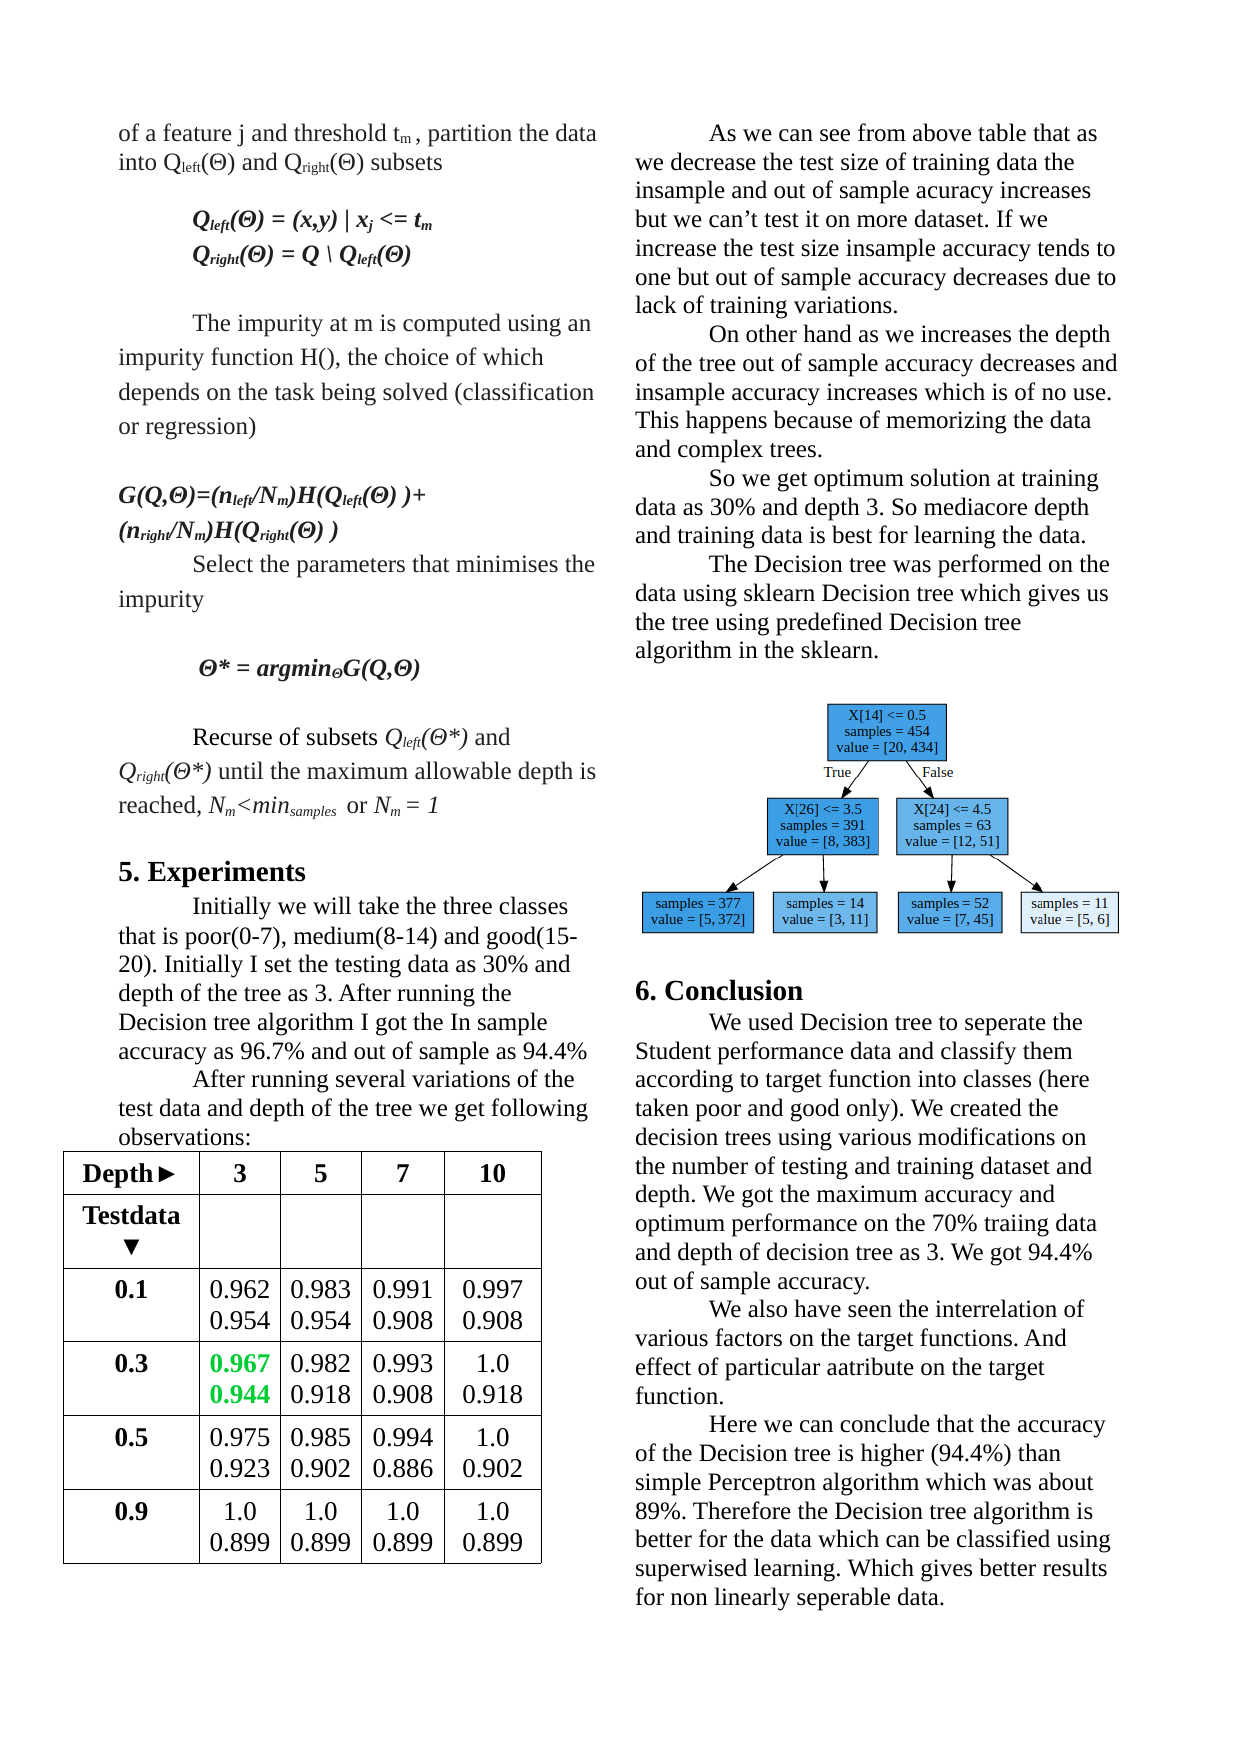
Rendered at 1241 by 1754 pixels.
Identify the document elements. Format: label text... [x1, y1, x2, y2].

text of a feature j and threshold tm , partition the data into Qleft(Θ) and Qright(Θ) subsets [118, 118, 605, 176]
table_cell 0.3 [64, 1342, 199, 1415]
text Recurse of subsets Qleft(Θ*) and Qright(Θ*) until the maximum allowable depth is reached, Nm<minsamples or Nm = 1 [118, 722, 605, 819]
table_cell 1.0 0.899 [445, 1490, 541, 1563]
table_cell 0.967 0.944 [200, 1342, 280, 1415]
text Select the parameters that minimises the impurity [118, 549, 605, 612]
text Here we can conclude that the accuracy of the Decision tree is higher (94.4%) than simple Perceptron algorithm which was about 89%. Therefore the Decision tree algorithm is better for the data which can be classified using superwised learning. Which gives better results for non linearly seperable data. [635, 1409, 1122, 1611]
table_cell 0.991 0.908 [362, 1269, 444, 1341]
table_cell 0.997 0.908 [445, 1269, 541, 1341]
text The impurity at m is computed using an impurity function H(), the choice of which depends on the task being solved (classification or regression) [118, 308, 605, 440]
text 5. Experiments [118, 854, 605, 887]
text On other hand as we increases the depth of the tree out of sample accuracy decreases and insample accuracy increases which is of no use. This happens because of memorizing the data and complex trees. [635, 319, 1122, 463]
table_cell [200, 1195, 280, 1267]
table_header 5 [281, 1152, 361, 1193]
table_cell 0.985 0.902 [281, 1416, 361, 1489]
table_cell 0.982 0.918 [281, 1342, 361, 1415]
table_cell 0.1 [64, 1269, 199, 1341]
text We used Decision tree to seperate the Student performance data and classify them according to target function into classes (here taken poor and good only). We created the decision trees using various modifications on the number of testing and training dataset and depth. We got the maximum accuracy and optimum performance on the 70% traiing data and depth of decision tree as 3. We got 94.4% out of sample accuracy. [635, 1007, 1122, 1294]
text 6. Conclusion [635, 973, 1122, 1007]
table_header 3 [200, 1152, 280, 1193]
table_cell Testdata▼ [64, 1195, 199, 1267]
table_cell [281, 1195, 361, 1267]
table_cell 0.9 [64, 1490, 199, 1563]
table_cell 1.0 0.899 [362, 1490, 444, 1563]
table_cell 1.0 0.918 [445, 1342, 541, 1415]
table_cell 1.0 0.899 [200, 1490, 280, 1563]
table_cell 1.0 0.899 [281, 1490, 361, 1563]
text Θ* = argminΘG(Q,Θ) [118, 653, 605, 681]
text Qleft(Θ) = (x,y) | xj <= tm [118, 204, 605, 233]
text Qright(Θ) = Q \ Qleft(Θ) [118, 239, 605, 268]
table_cell [362, 1195, 444, 1267]
table_header Depth► [64, 1152, 199, 1193]
text Initially we will take the three classes that is poor(0-7), medium(8-14) and good(15-20). Initially I set the testing data as 30% and depth of the tree as 3. After running the Decision tree algorithm I got the In sample accuracy as 96.7% and out of sample as 94.4% [118, 887, 605, 1064]
table_header 7 [362, 1152, 444, 1193]
table_cell 0.962 0.954 [200, 1269, 280, 1341]
text As we can see from above table that as we decrease the test size of training data the insample and out of sample acuracy increases but we can’t test it on more dataset. If we increase the test size insample accuracy tends to one but out of sample accuracy decreases due to lack of training variations. [635, 118, 1122, 319]
text We also have seen the interrelation of various factors on the target functions. And effect of particular aatribute on the target function. [635, 1294, 1122, 1409]
text The Decision tree was performed on the data using sklearn Decision tree which gives us the tree using predefined Decision tree algorithm in the sklearn. [635, 549, 1122, 664]
table_cell 0.994 0.886 [362, 1416, 444, 1489]
text So we get optimum solution at training data as 30% and depth 3. So mediacore depth and training data is best for learning the data. [635, 463, 1122, 549]
table_cell 0.983 0.954 [281, 1269, 361, 1341]
table_cell 0.993 0.908 [362, 1342, 444, 1415]
picture [634, 697, 1123, 940]
table_cell 1.0 0.902 [445, 1416, 541, 1489]
table_cell 0.975 0.923 [200, 1416, 280, 1489]
text After running several variations of the test data and depth of the tree we get following observations: [118, 1064, 605, 1151]
table_header 10 [445, 1152, 541, 1193]
text G(Q,Θ)=(nleft/Nm)H(Qleft(Θ) )+(nright/Nm)H(Qright(Θ) ) [118, 480, 605, 543]
table_cell [445, 1195, 541, 1267]
table_cell 0.5 [64, 1416, 199, 1489]
